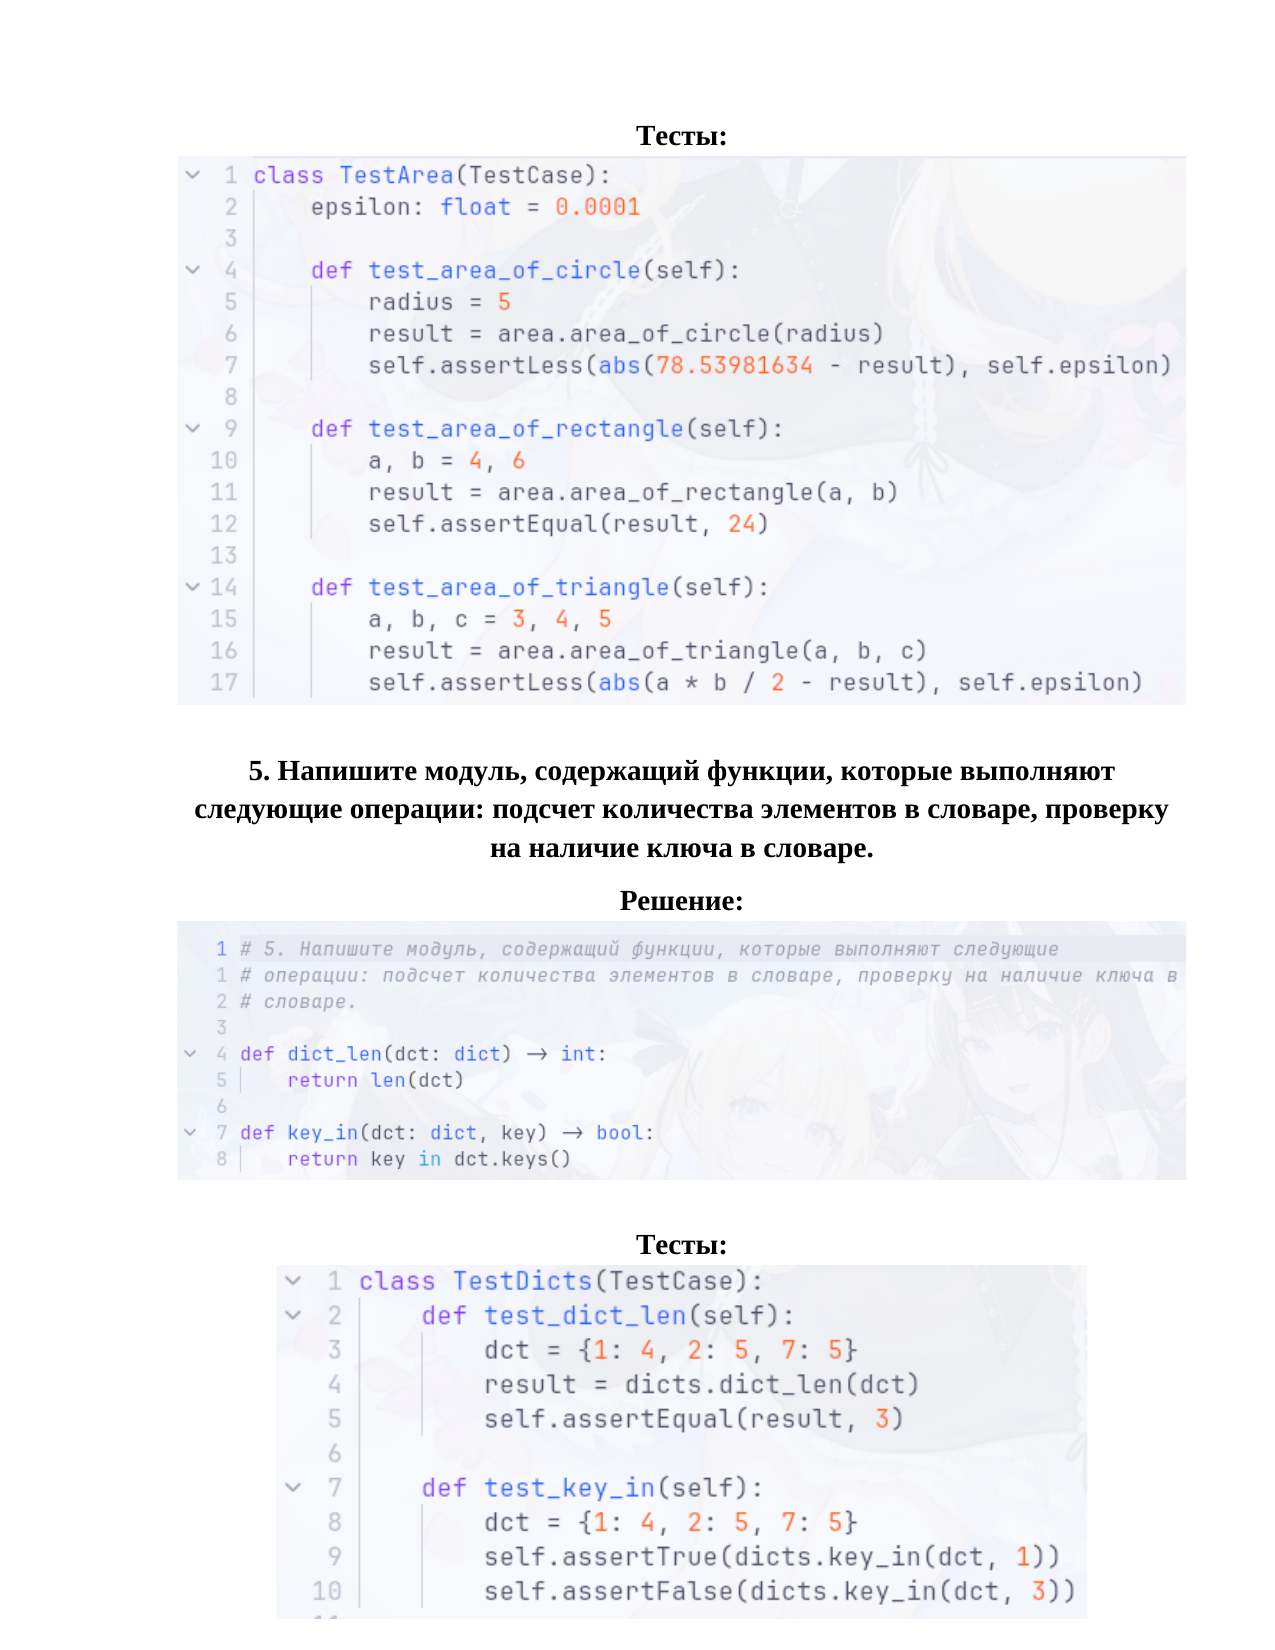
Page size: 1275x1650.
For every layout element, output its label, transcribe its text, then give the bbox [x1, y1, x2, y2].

text Тесты: [177, 1227, 1186, 1261]
text Тесты: [177, 118, 1186, 152]
picture [177, 156, 1187, 705]
text 5. Напишите модуль, содержащий функции, которые выполняют следующие операции: подсчет количества элементов в словаре, проверку на наличие ключа в словаре. [177, 753, 1186, 863]
text Решение: [177, 883, 1186, 917]
picture [276, 1265, 1088, 1619]
picture [177, 921, 1187, 1180]
